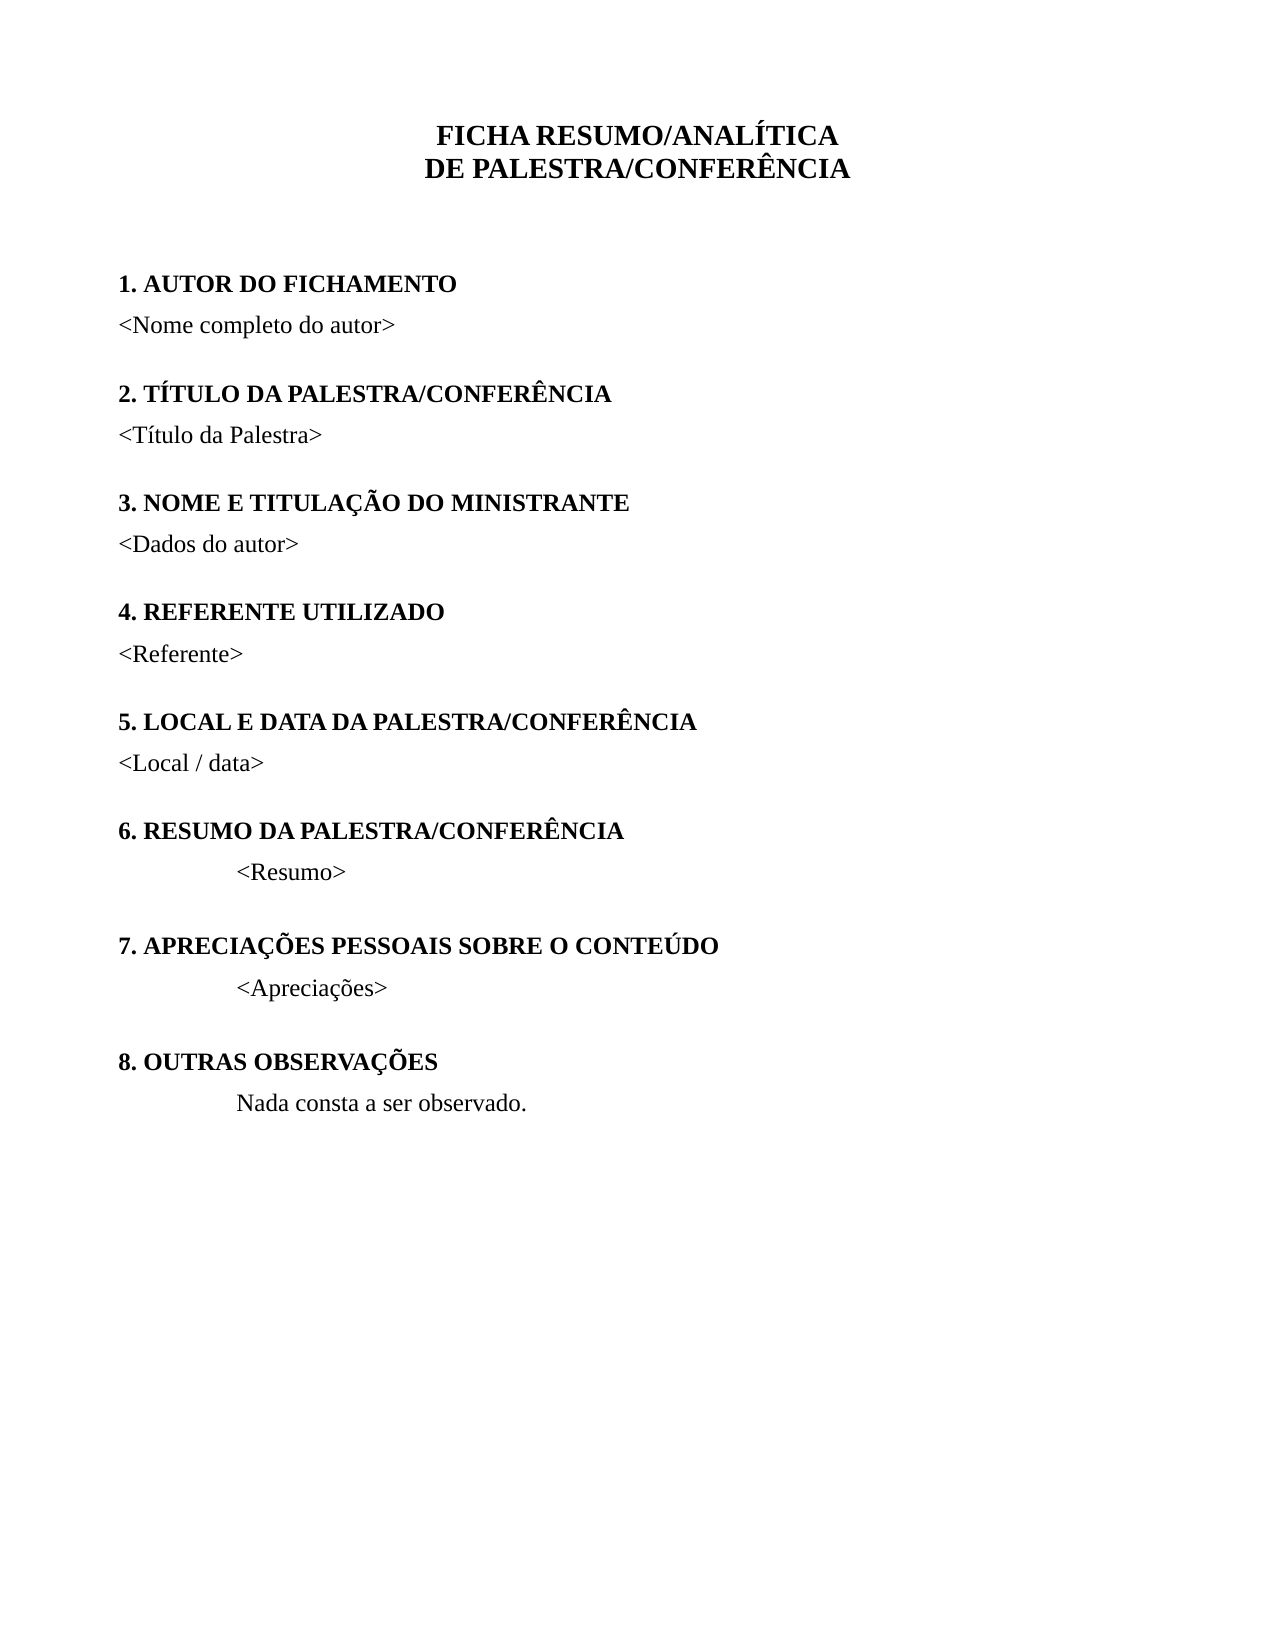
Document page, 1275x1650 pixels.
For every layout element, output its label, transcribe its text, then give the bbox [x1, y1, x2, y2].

subtitle APRECIAÇÕES PESSOAIS SOBRE O CONTEÚDO [118, 931, 1157, 960]
text <Dados do autor> [118, 529, 1157, 558]
text <Resumo> [118, 857, 1157, 886]
text <Referente> [118, 639, 1157, 667]
text <Título da Palestra> [118, 420, 1157, 449]
text Nada consta a ser observado. [118, 1088, 1157, 1117]
text <Local / data> [118, 748, 1157, 777]
text Ficha RESUMO/ANALÍTICA DE PALESTRA/CONFERÊNCIA [118, 118, 1157, 185]
text <Nome completo do autor> [118, 311, 1157, 339]
subtitle TÍTULO DA PALESTRA/CONFERÊNCIA [118, 379, 1157, 407]
subtitle Local e data da palestra/conferência [118, 707, 1157, 736]
text <Apreciações> [118, 973, 1157, 1001]
subtitle NOME E TITULAÇÃO DO MINISTRANTE [118, 488, 1157, 517]
subtitle RESUMO DA PALESTRA/CONFERÊNCIA [118, 816, 1157, 845]
subtitle Autor do Fichamento [118, 269, 1157, 298]
subtitle Outras observações [118, 1047, 1157, 1076]
subtitle Referente Utilizado [118, 597, 1157, 626]
